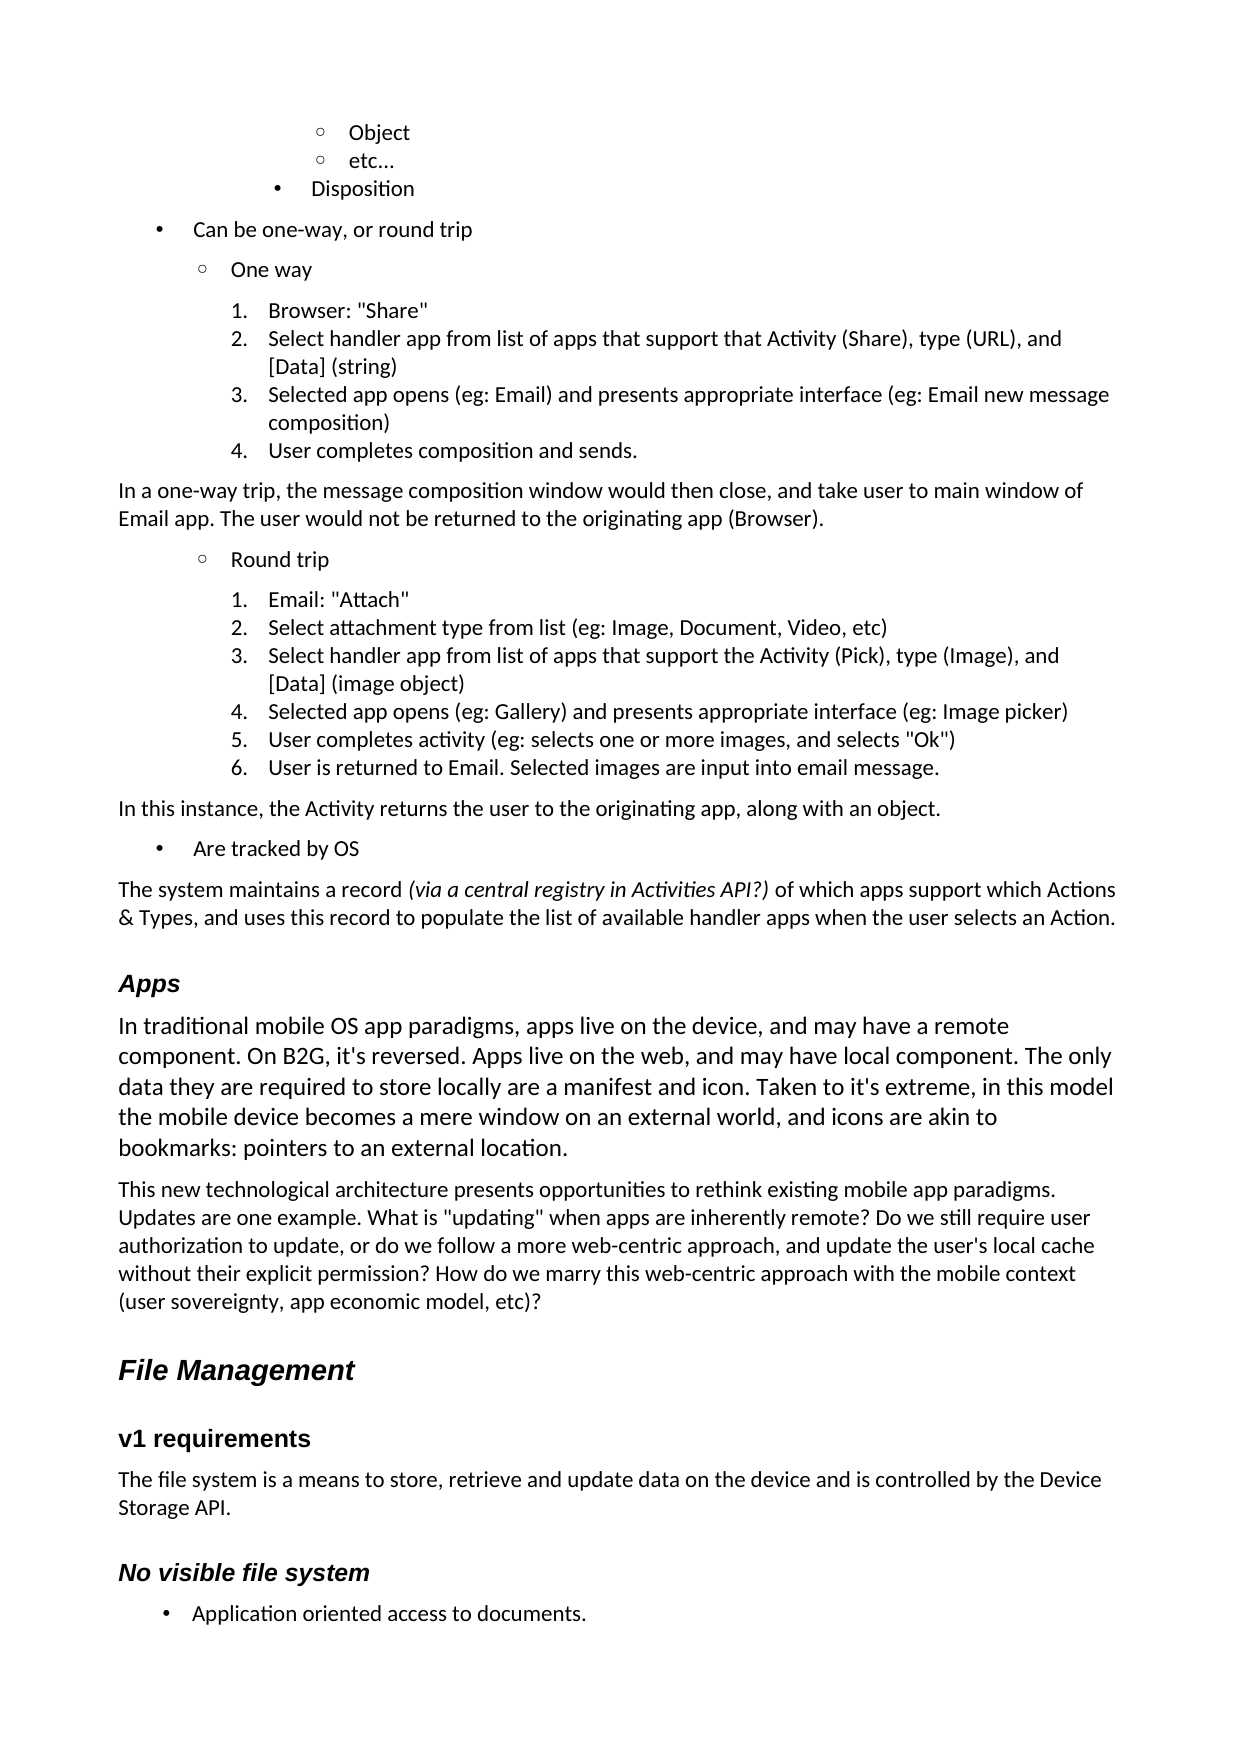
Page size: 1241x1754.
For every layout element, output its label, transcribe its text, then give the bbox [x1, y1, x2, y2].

list User is returned to Email. Selected images are input into email message. [231, 753, 1122, 782]
text In a one-way trip, the message composition window would then close, and take user to main window of Email app. The user would not be returned to the originating app (Browser). [118, 476, 1122, 532]
text In this instance, the Activity returns the user to the originating app, along with an object. [118, 794, 1122, 822]
subtitle Apps [118, 969, 1122, 997]
text The file system is a means to store, retrieve and update data on the device and is controlled by the Device Storage API. [118, 1465, 1122, 1521]
text The system maintains a record (via a central registry in Activities API?) of which apps support which Actions & Types, and uses this record to populate the list of available handler apps when the user selects an Action. [118, 875, 1122, 931]
text This new technological architecture presents opportunities to rethink existing mobile app paradigms. Updates are one example. What is "updating" when apps are inherently remote? Do we still require user authorization to update, or do we follow a more web-centric approach, and update the user's local cache without their explicit permission? How do we marry this web-centric approach with the mobile context (user sovereignty, app economic model, etc)? [118, 1175, 1122, 1315]
list Selected app opens (eg: Gallery) and presents appropriate interface (eg: Image picker) [231, 697, 1122, 726]
list Select handler app from list of apps that support the Activity (Pick), type (Image), and [Data] (image object) [231, 641, 1122, 697]
list User completes composition and sends. [231, 436, 1122, 464]
list Selected app opens (eg: Email) and presents appropriate interface (eg: Email new message composition) [231, 380, 1122, 436]
list Object [311, 118, 1122, 146]
list Select handler app from list of apps that support that Activity (Share), type (URL), and [Data] (string) [231, 324, 1122, 380]
list One way [193, 255, 1122, 283]
list Browser: "Share" [231, 296, 1122, 324]
subtitle v1 requirements [118, 1424, 1122, 1452]
subtitle File Management [118, 1353, 1122, 1386]
text In traditional mobile OS app paradigms, apps live on the device, and may have a remote component. On B2G, it's reversed. Apps live on the web, and may have local component. The only data they are required to store locally are a manifest and icon. Taken to it's extreme, in this model the mobile device becomes a mere window on an external world, and icons are akin to bookmarks: pointers to an external location. [118, 1010, 1122, 1162]
list Round trip [193, 545, 1122, 573]
list Disposition [274, 174, 1122, 202]
list etc... [311, 146, 1122, 174]
list Can be one-way, or round trip [156, 215, 1122, 243]
list Application oriented access to documents. [162, 1599, 1122, 1627]
list Email: "Attach" [231, 585, 1122, 613]
list User completes activity (eg: selects one or more images, and selects "Ok") [231, 726, 1122, 753]
list Select attachment type from list (eg: Image, Document, Video, etc) [231, 613, 1122, 641]
list Are tracked by OS [156, 834, 1122, 863]
subtitle No visible file system [118, 1558, 1122, 1587]
